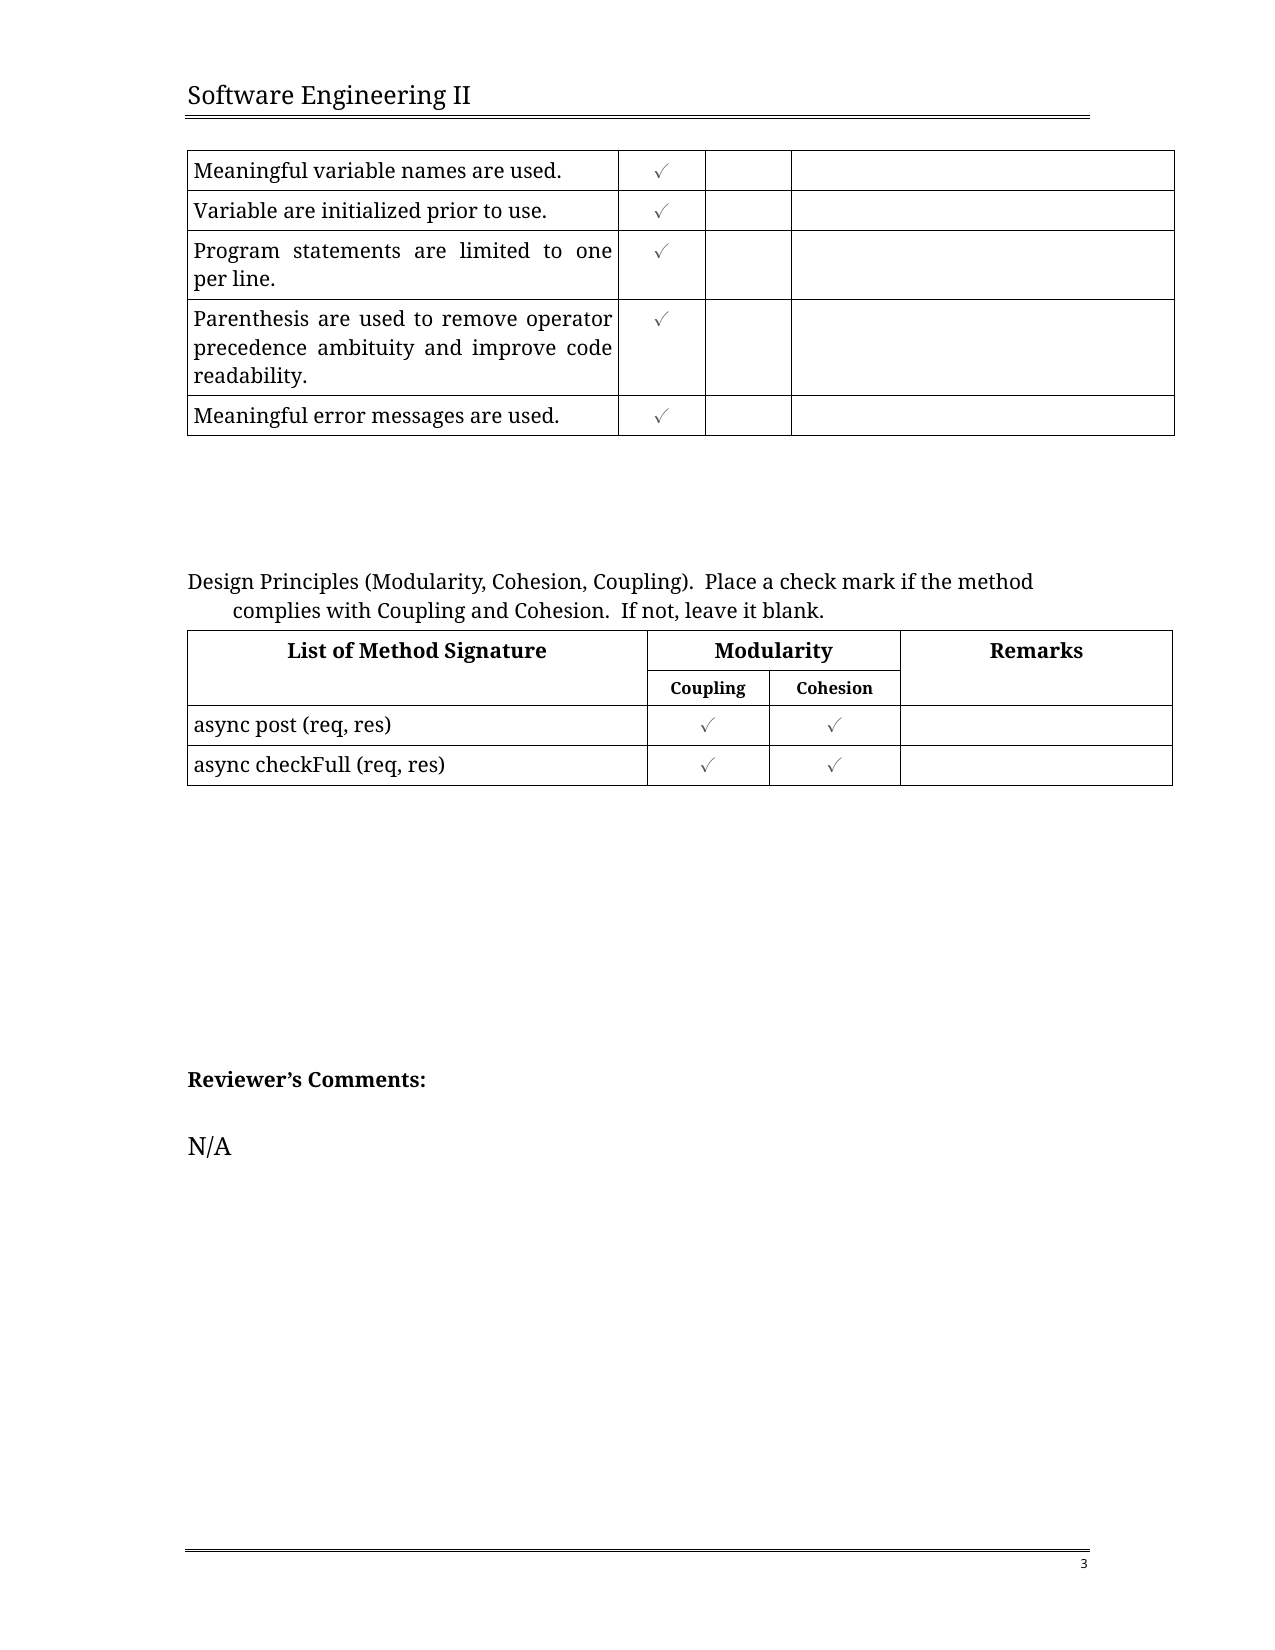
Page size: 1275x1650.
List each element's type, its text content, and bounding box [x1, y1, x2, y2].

table_cell [706, 151, 791, 190]
text N/A [187, 1128, 1087, 1162]
table_cell [706, 300, 791, 395]
table_cell Program statements are limited to one per line. [188, 231, 618, 298]
table_cell ✓ [619, 191, 705, 230]
table_cell [792, 151, 1174, 190]
table_cell [792, 231, 1174, 298]
table_header Remarks [901, 631, 1172, 705]
table_cell ✓ [648, 746, 769, 785]
table_cell ✓ [770, 746, 900, 785]
table_cell async post (req, res) [188, 706, 647, 745]
table_cell ✓ [619, 300, 705, 395]
table_cell Coupling [648, 671, 769, 705]
table_cell [792, 191, 1174, 230]
table_header List of Method Signature [188, 631, 647, 705]
table_cell ✓ [770, 706, 900, 745]
subtitle Design Principles (Modularity, Cohesion, Coupling). Place a check mark if the method complies with Coupling and Cohesion. If not, leave it blank. [187, 567, 1087, 624]
table_cell async checkFull (req, res) [188, 746, 647, 785]
table_cell Meaningful error messages are used. [188, 396, 618, 435]
table_cell [901, 706, 1172, 745]
table_header Modularity [648, 631, 900, 670]
table_cell ✓ [619, 231, 705, 298]
table_cell [706, 191, 791, 230]
table_cell [792, 300, 1174, 395]
table_cell Meaningful variable names are used. [188, 151, 618, 190]
subtitle Reviewer’s Comments: [187, 1065, 1087, 1122]
table_cell ✓ [619, 396, 705, 435]
table_cell [901, 746, 1172, 785]
table_cell ✓ [619, 151, 705, 190]
table_cell [706, 396, 791, 435]
table_cell Parenthesis are used to remove operator precedence ambituity and improve code readability. [188, 300, 618, 395]
table_cell Cohesion [770, 671, 900, 705]
table_cell [706, 231, 791, 298]
table_cell [792, 396, 1174, 435]
table_cell ✓ [648, 706, 769, 745]
table_cell Variable are initialized prior to use. [188, 191, 618, 230]
